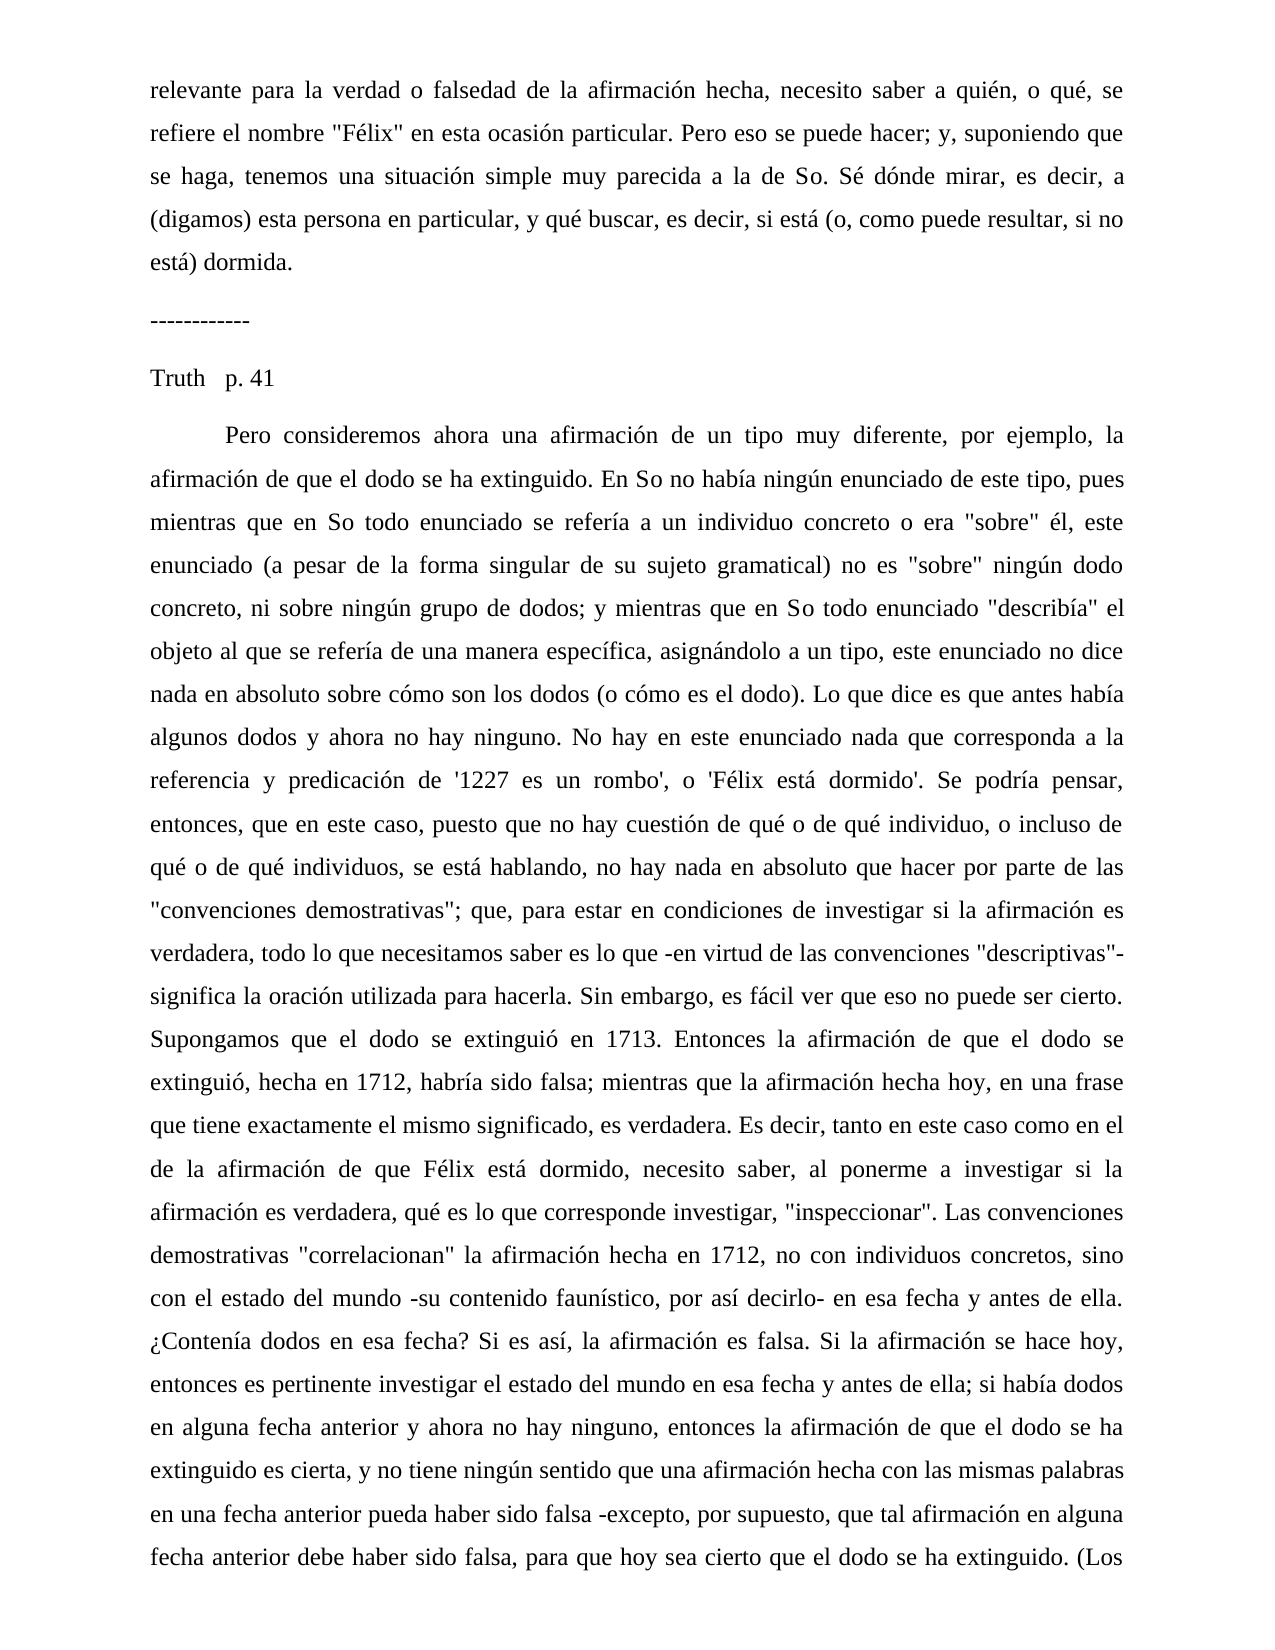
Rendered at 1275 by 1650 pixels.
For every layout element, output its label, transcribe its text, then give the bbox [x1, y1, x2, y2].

text Truth p. 41 [150, 363, 1125, 392]
text relevante para la verdad o falsedad de la afirmación hecha, necesito saber a quién, o qué, se refiere el nombre "Félix" en esta ocasión particular. Pero eso se puede hacer; y, suponiendo que se haga, tenemos una situación simple muy parecida a la de So. Sé dónde mirar, es decir, a (digamos) esta persona en particular, y qué buscar, es decir, si está (o, como puede resultar, si no está) dormida. [150, 75, 1125, 276]
text ------------ [150, 305, 1125, 334]
text Pero consideremos ahora una afirmación de un tipo muy diferente, por ejemplo, la afirmación de que el dodo se ha extinguido. En So no había ningún enunciado de este tipo, pues mientras que en So todo enunciado se refería a un individuo concreto o era "sobre" él, este enunciado (a pesar de la forma singular de su sujeto gramatical) no es "sobre" ningún dodo concreto, ni sobre ningún grupo de dodos; y mientras que en So todo enunciado "describía" el objeto al que se refería de una manera específica, asignándolo a un tipo, este enunciado no dice nada en absoluto sobre cómo son los dodos (o cómo es el dodo). Lo que dice es que antes había algunos dodos y ahora no hay ninguno. No hay en este enunciado nada que corresponda a la referencia y predicación de '1227 es un rombo', o 'Félix está dormido'. Se podría pensar, entonces, que en este caso, puesto que no hay cuestión de qué o de qué individuo, o incluso de qué o de qué individuos, se está hablando, no hay nada en absoluto que hacer por parte de las "convenciones demostrativas"; que, para estar en condiciones de investigar si la afirmación es verdadera, todo lo que necesitamos saber es lo que -en virtud de las convenciones "descriptivas"- significa la oración utilizada para hacerla. Sin embargo, es fácil ver que eso no puede ser cierto. Supongamos que el dodo se extinguió en 1713. Entonces la afirmación de que el dodo se extinguió, hecha en 1712, habría sido falsa; mientras que la afirmación hecha hoy, en una frase que tiene exactamente el mismo significado, es verdadera. Es decir, tanto en este caso como en el de la afirmación de que Félix está dormido, necesito saber, al ponerme a investigar si la afirmación es verdadera, qué es lo que corresponde investigar, "inspeccionar". Las convenciones demostrativas "correlacionan" la afirmación hecha en 1712, no con individuos concretos, sino con el estado del mundo -su contenido faunístico, por así decirlo- en esa fecha y antes de ella. ¿Contenía dodos en esa fecha? Si es así, la afirmación es falsa. Si la afirmación se hace hoy, entonces es pertinente investigar el estado del mundo en esa fecha y antes de ella; si había dodos en alguna fecha anterior y ahora no hay ninguno, entonces la afirmación de que el dodo se ha extinguido es cierta, y no tiene ningún sentido que una afirmación hecha con las mismas palabras en una fecha anterior pueda haber sido falsa -excepto, por supuesto, que tal afirmación en alguna fecha anterior debe haber sido falsa, para que hoy sea cierto que el dodo se ha extinguido. (Los [150, 421, 1125, 1571]
